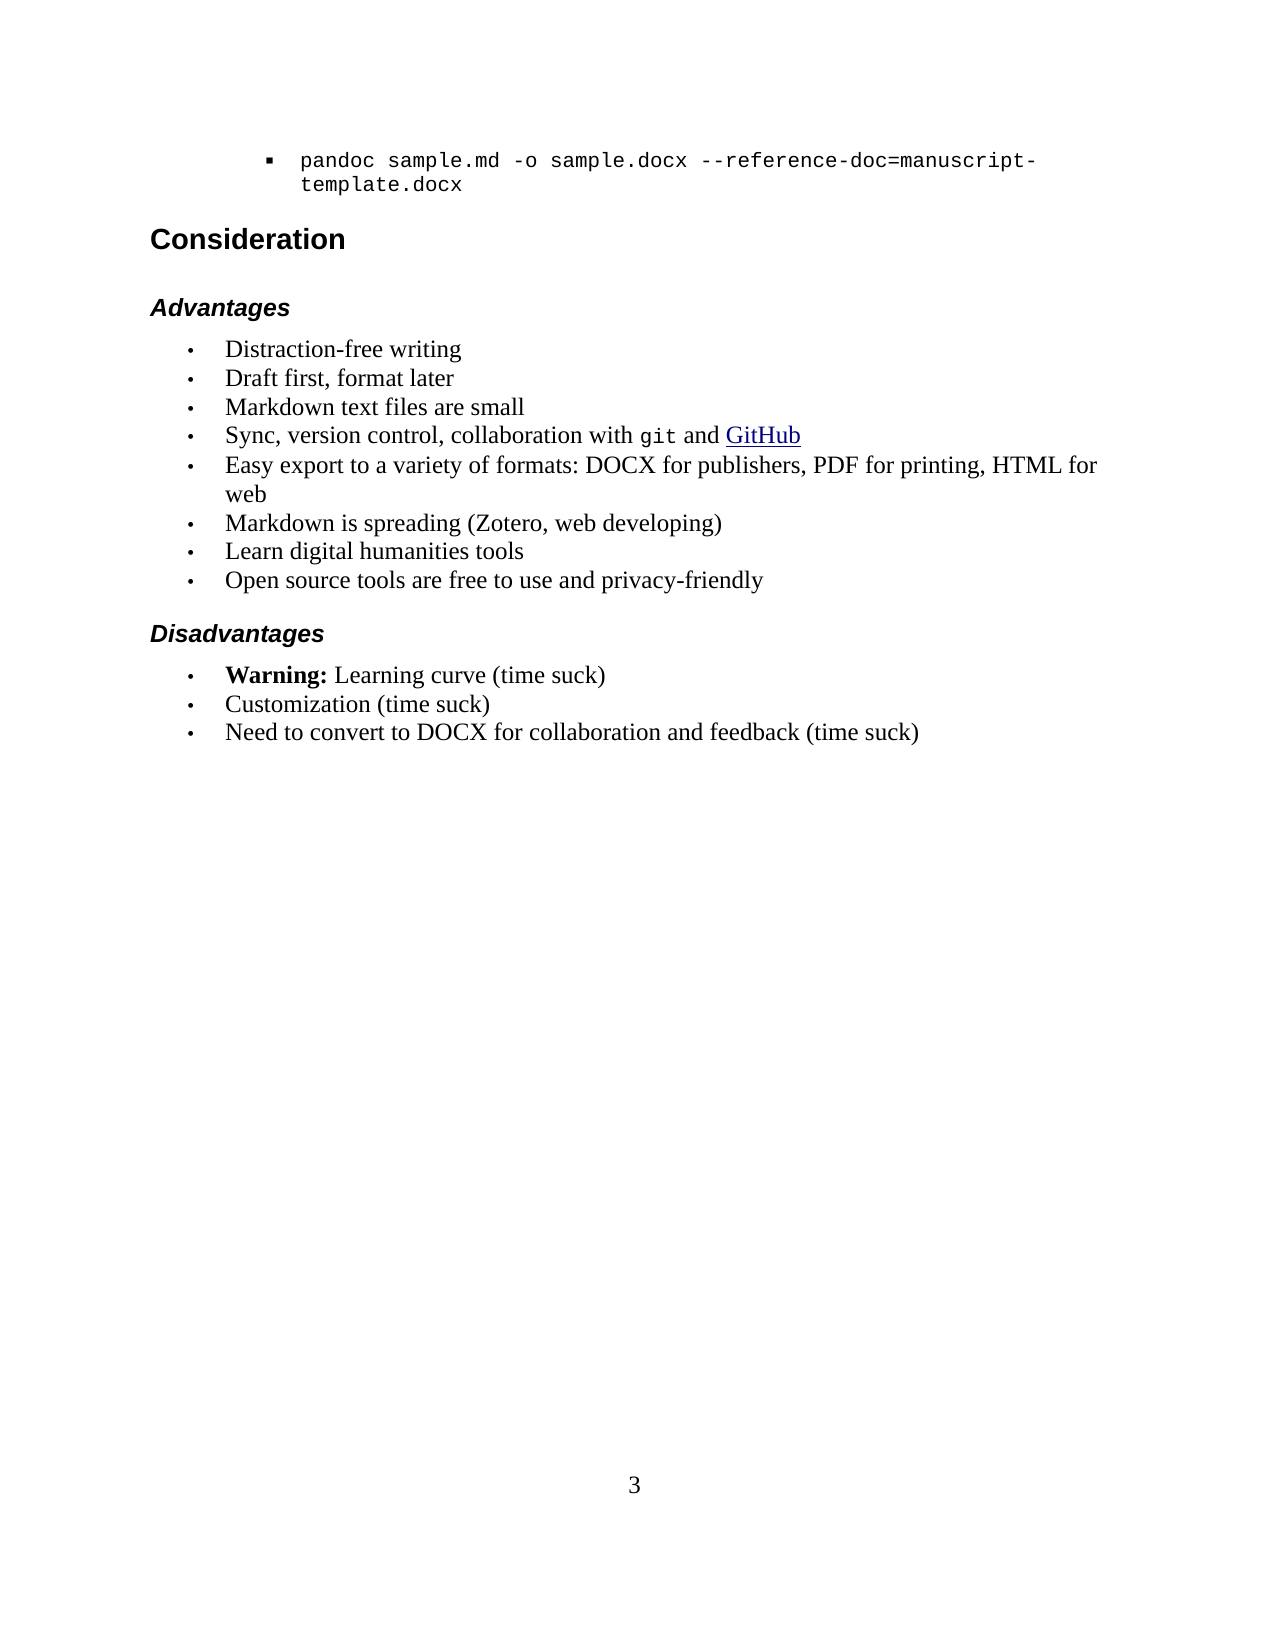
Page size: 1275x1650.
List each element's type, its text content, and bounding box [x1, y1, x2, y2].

list Open source tools are free to use and privacy-friendly [187, 565, 1125, 594]
list Markdown text files are small [187, 392, 1125, 421]
subtitle Disadvantages [150, 619, 1125, 647]
list Distraction-free writing [187, 334, 1125, 363]
subtitle Consideration [150, 222, 1125, 256]
subtitle Advantages [150, 293, 1125, 322]
list Markdown is spreading (Zotero, web developing) [187, 508, 1125, 536]
list Need to convert to DOCX for collaboration and feedback (time suck) [187, 717, 1125, 746]
list Draft first, format later [187, 363, 1125, 392]
list Customization (time suck) [187, 689, 1125, 717]
list Sync, version control, collaboration with git and GitHub [187, 421, 1125, 450]
list pandoc sample.md -o sample.docx --reference-doc=manuscript-template.docx [262, 150, 1125, 197]
list Warning: Learning curve (time suck) [187, 660, 1125, 689]
list Learn digital humanities tools [187, 536, 1125, 565]
list Easy export to a variety of formats: DOCX for publishers, PDF for printing, HTML for web [187, 450, 1125, 508]
